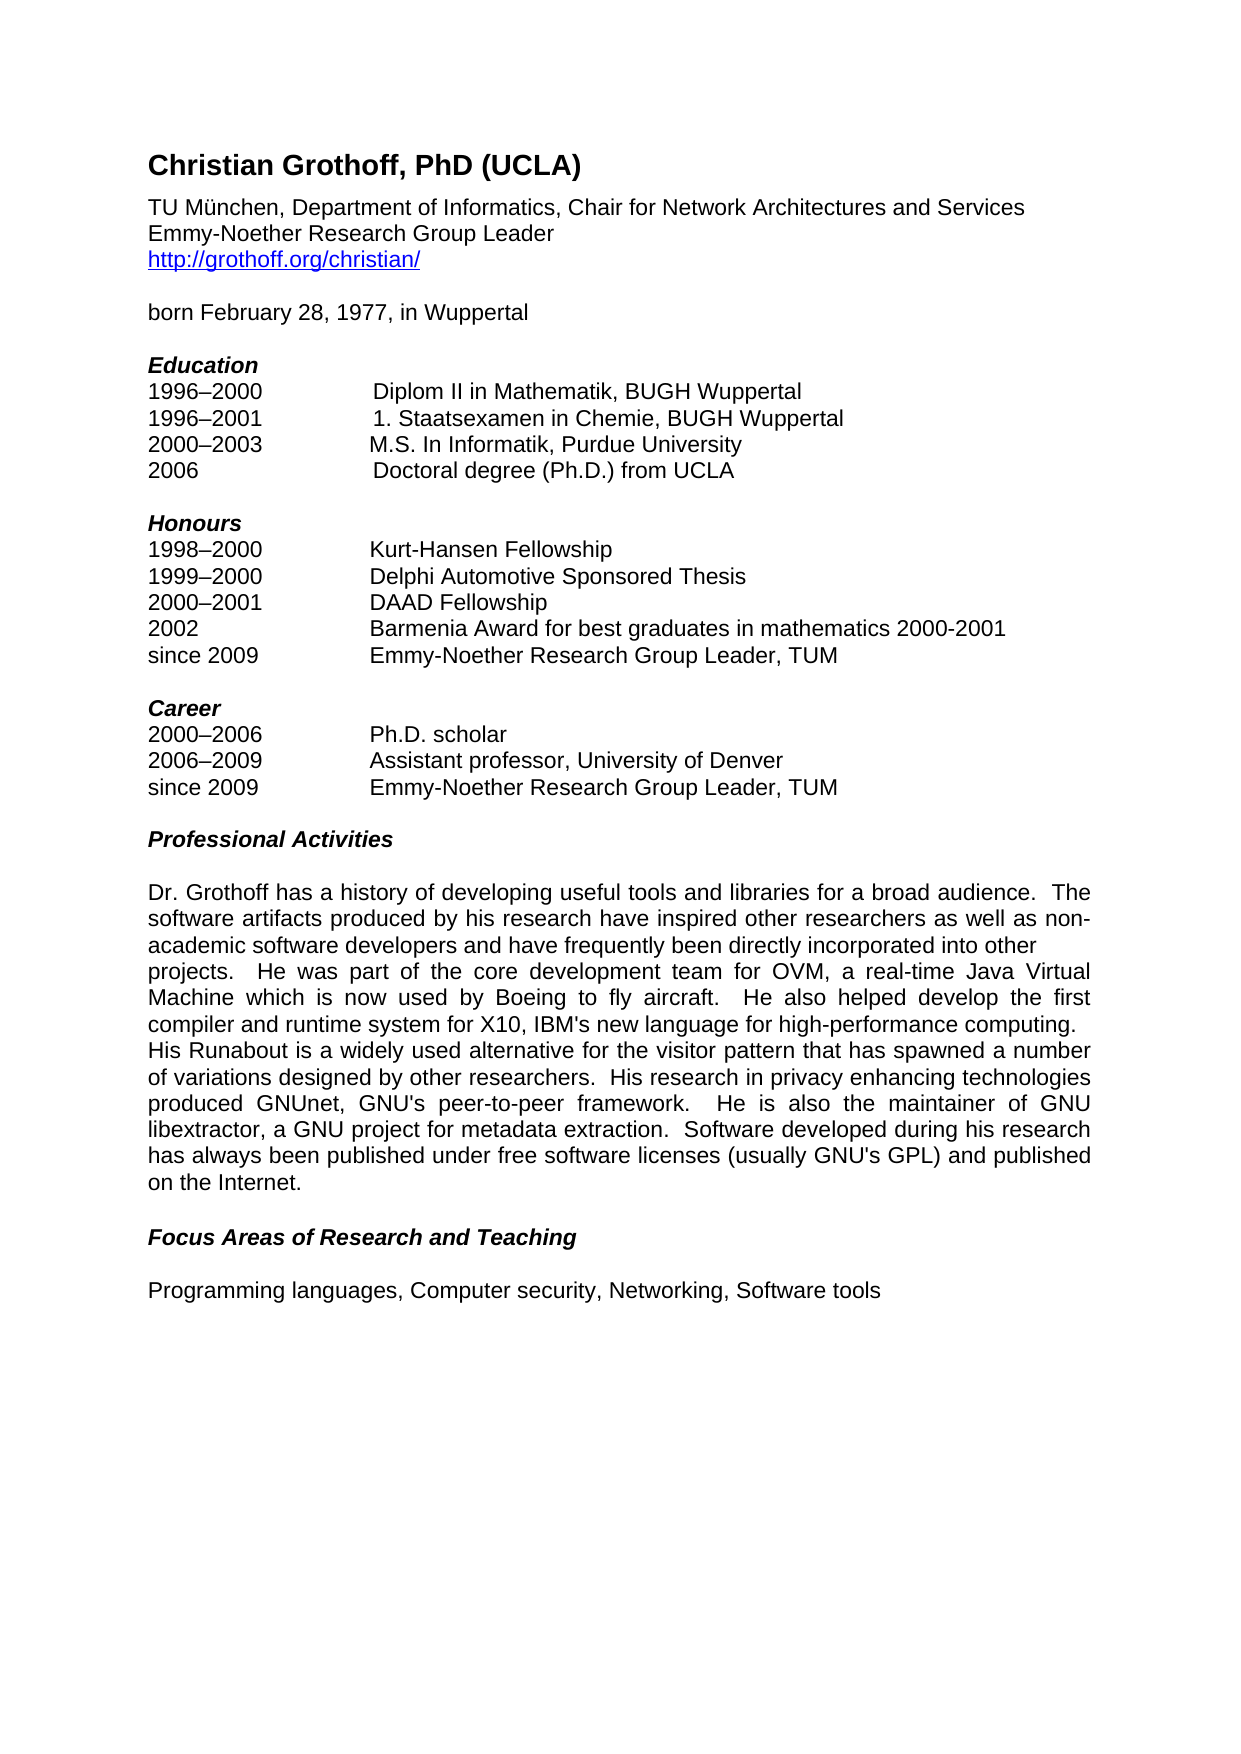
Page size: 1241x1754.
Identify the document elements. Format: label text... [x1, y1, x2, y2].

text Career [148, 694, 1092, 721]
text Programming languages, Computer security, Networking, Software tools [148, 1277, 1092, 1303]
text projects. He was part of the core development team for OVM, a real-time Java Virtual Machine which is now used by Boeing to fly aircraft. He also helped develop the first compiler and runtime system for X10, IBM's new language for high-performance computing. [148, 958, 1092, 1037]
text Christian Grothoff, PhD (UCLA) [148, 148, 1092, 181]
text 1996–2000 Diplom II in Mathematik, BUGH Wuppertal [148, 378, 1092, 404]
text http://grothoff.org/christian/ [148, 246, 1092, 273]
text Dr. Grothoff has a history of developing useful tools and libraries for a broad audience. The software artifacts produced by his research have inspired other researchers as well as non-academic software developers and have frequently been directly incorporated into other [148, 879, 1092, 958]
text 1999–2000 Delphi Automotive Sponsored Thesis [148, 563, 1092, 589]
text Professional Activities [148, 826, 1092, 853]
text 2000–2001 DAAD Fellowship [148, 589, 1092, 615]
text 2000–2003 M.S. In Informatik, Purdue University [148, 431, 1092, 457]
text 1998–2000 Kurt-Hansen Fellowship [148, 536, 1092, 563]
text Emmy-Noether Research Group Leader [148, 220, 1092, 246]
text since 2009 Emmy-Noether Research Group Leader, TUM [148, 642, 1092, 668]
text 2002 Barmenia Award for best graduates in mathematics 2000-2001 [148, 615, 1092, 642]
text born February 28, 1977, in Wuppertal [148, 299, 1092, 326]
text since 2009 Emmy-Noether Research Group Leader, TUM [148, 773, 1092, 800]
text His Runabout is a widely used alternative for the visitor pattern that has spawned a number of variations designed by other researchers. His research in privacy enhancing technologies produced GNUnet, GNU's peer-to-peer framework. He is also the maintainer of GNU libextractor, a GNU project for metadata extraction. Software developed during his research has always been published under free software licenses (usually GNU's GPL) and published on the Internet. [148, 1037, 1092, 1195]
text Education [148, 352, 1092, 378]
text 1996–2001 1. Staatsexamen in Chemie, BUGH Wuppertal [148, 404, 1092, 431]
text 2006–2009 Assistant professor, University of Denver [148, 747, 1092, 773]
text Honours [148, 510, 1092, 536]
text Focus Areas of Research and Teaching [148, 1224, 1092, 1250]
text 2000–2006 Ph.D. scholar [148, 721, 1092, 747]
text TU München, Department of Informatics, Chair for Network Architectures and Services [148, 194, 1092, 220]
text 2006 Doctoral degree (Ph.D.) from UCLA [148, 457, 1092, 484]
